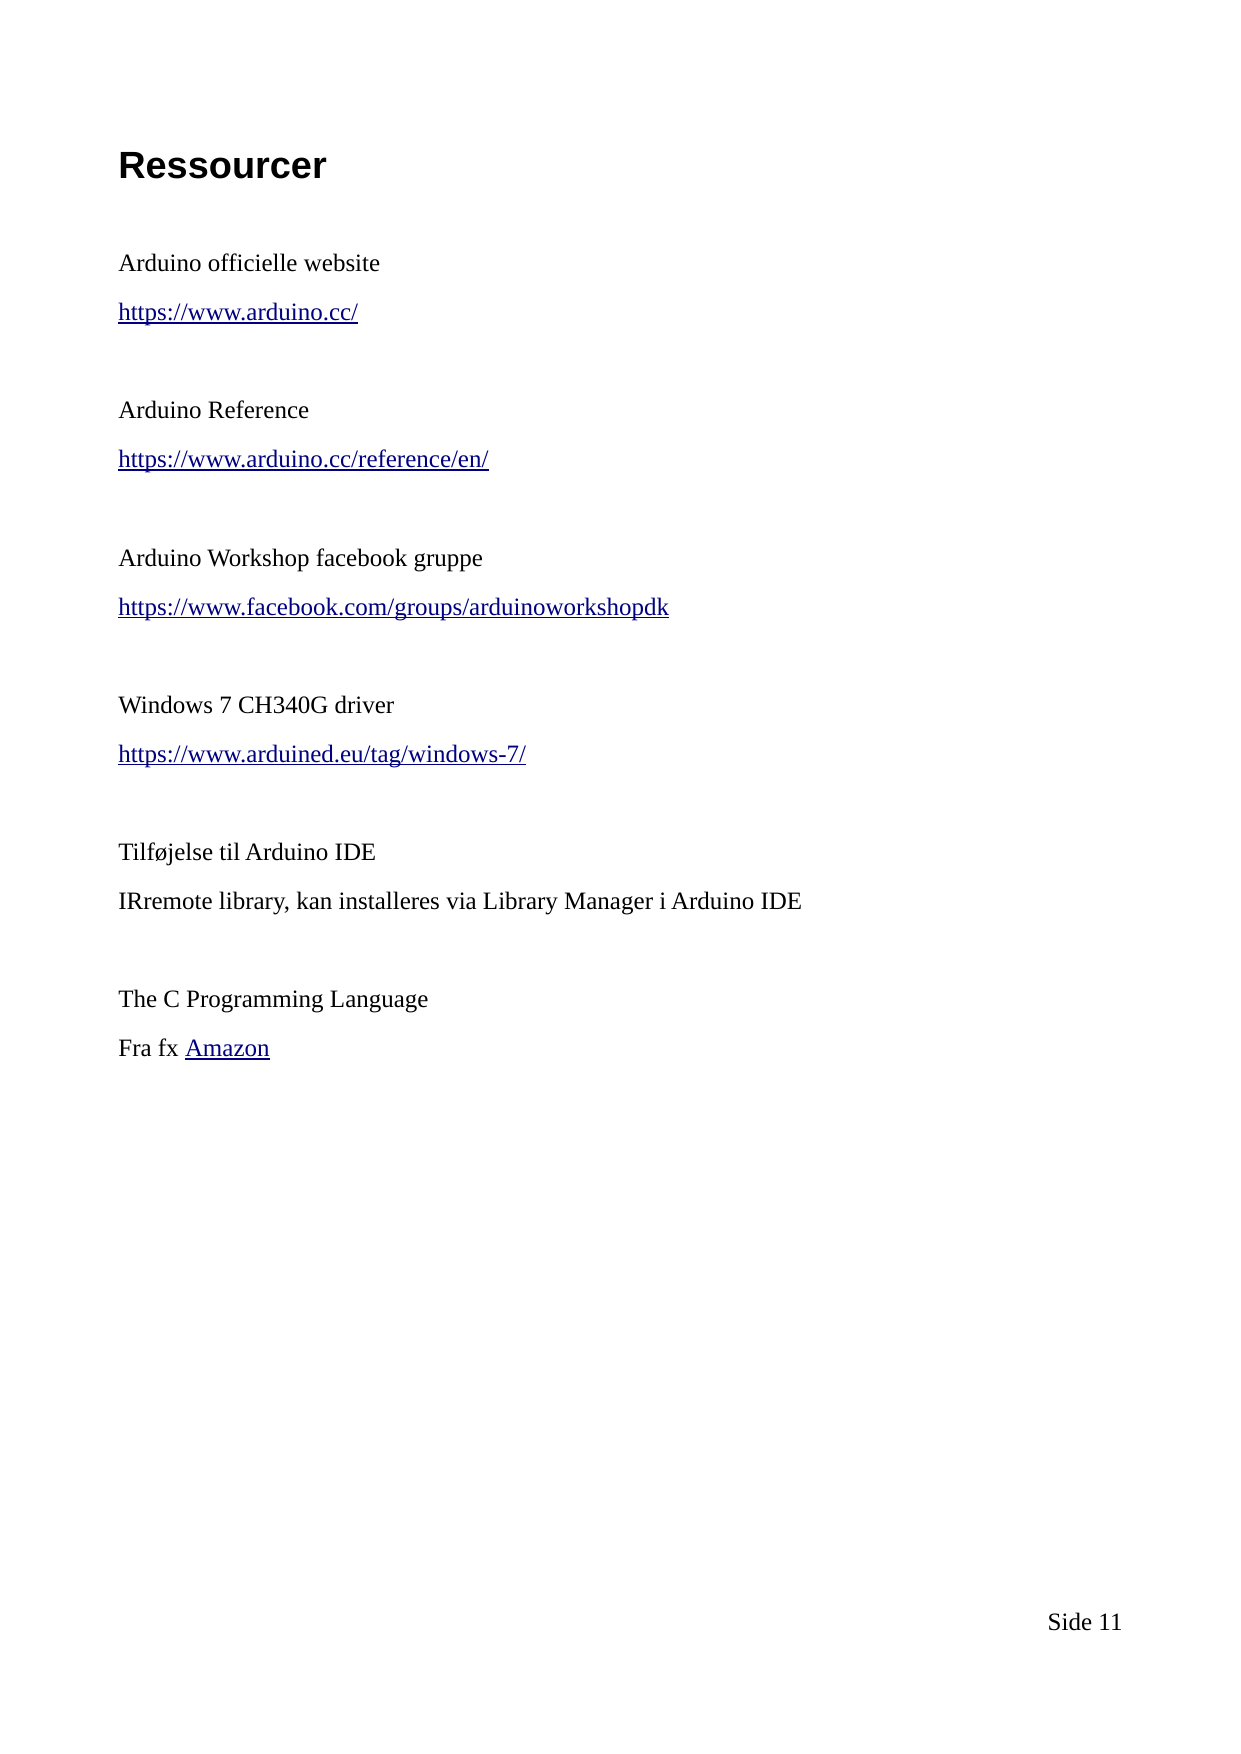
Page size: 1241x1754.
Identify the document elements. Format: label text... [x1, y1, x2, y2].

subtitle Ressourcer [118, 143, 1122, 187]
text Arduino Workshop facebook gruppe [118, 543, 1122, 571]
text IRremote library, kan installeres via Library Manager i Arduino IDE [118, 886, 1122, 915]
text The C Programming Language [118, 984, 1122, 1013]
text https://www.arduino.cc/ [118, 297, 1122, 326]
text https://www.facebook.com/groups/arduinoworkshopdk [118, 592, 1122, 621]
text https://www.arduined.eu/tag/windows-7/ [118, 739, 1122, 768]
text Tilføjelse til Arduino IDE [118, 837, 1122, 866]
text Arduino officielle website [118, 248, 1122, 277]
text Arduino Reference [118, 396, 1122, 424]
text https://www.arduino.cc/reference/en/ [118, 444, 1122, 473]
text Windows 7 CH340G driver [118, 690, 1122, 719]
text Fra fx Amazon [118, 1033, 1122, 1062]
